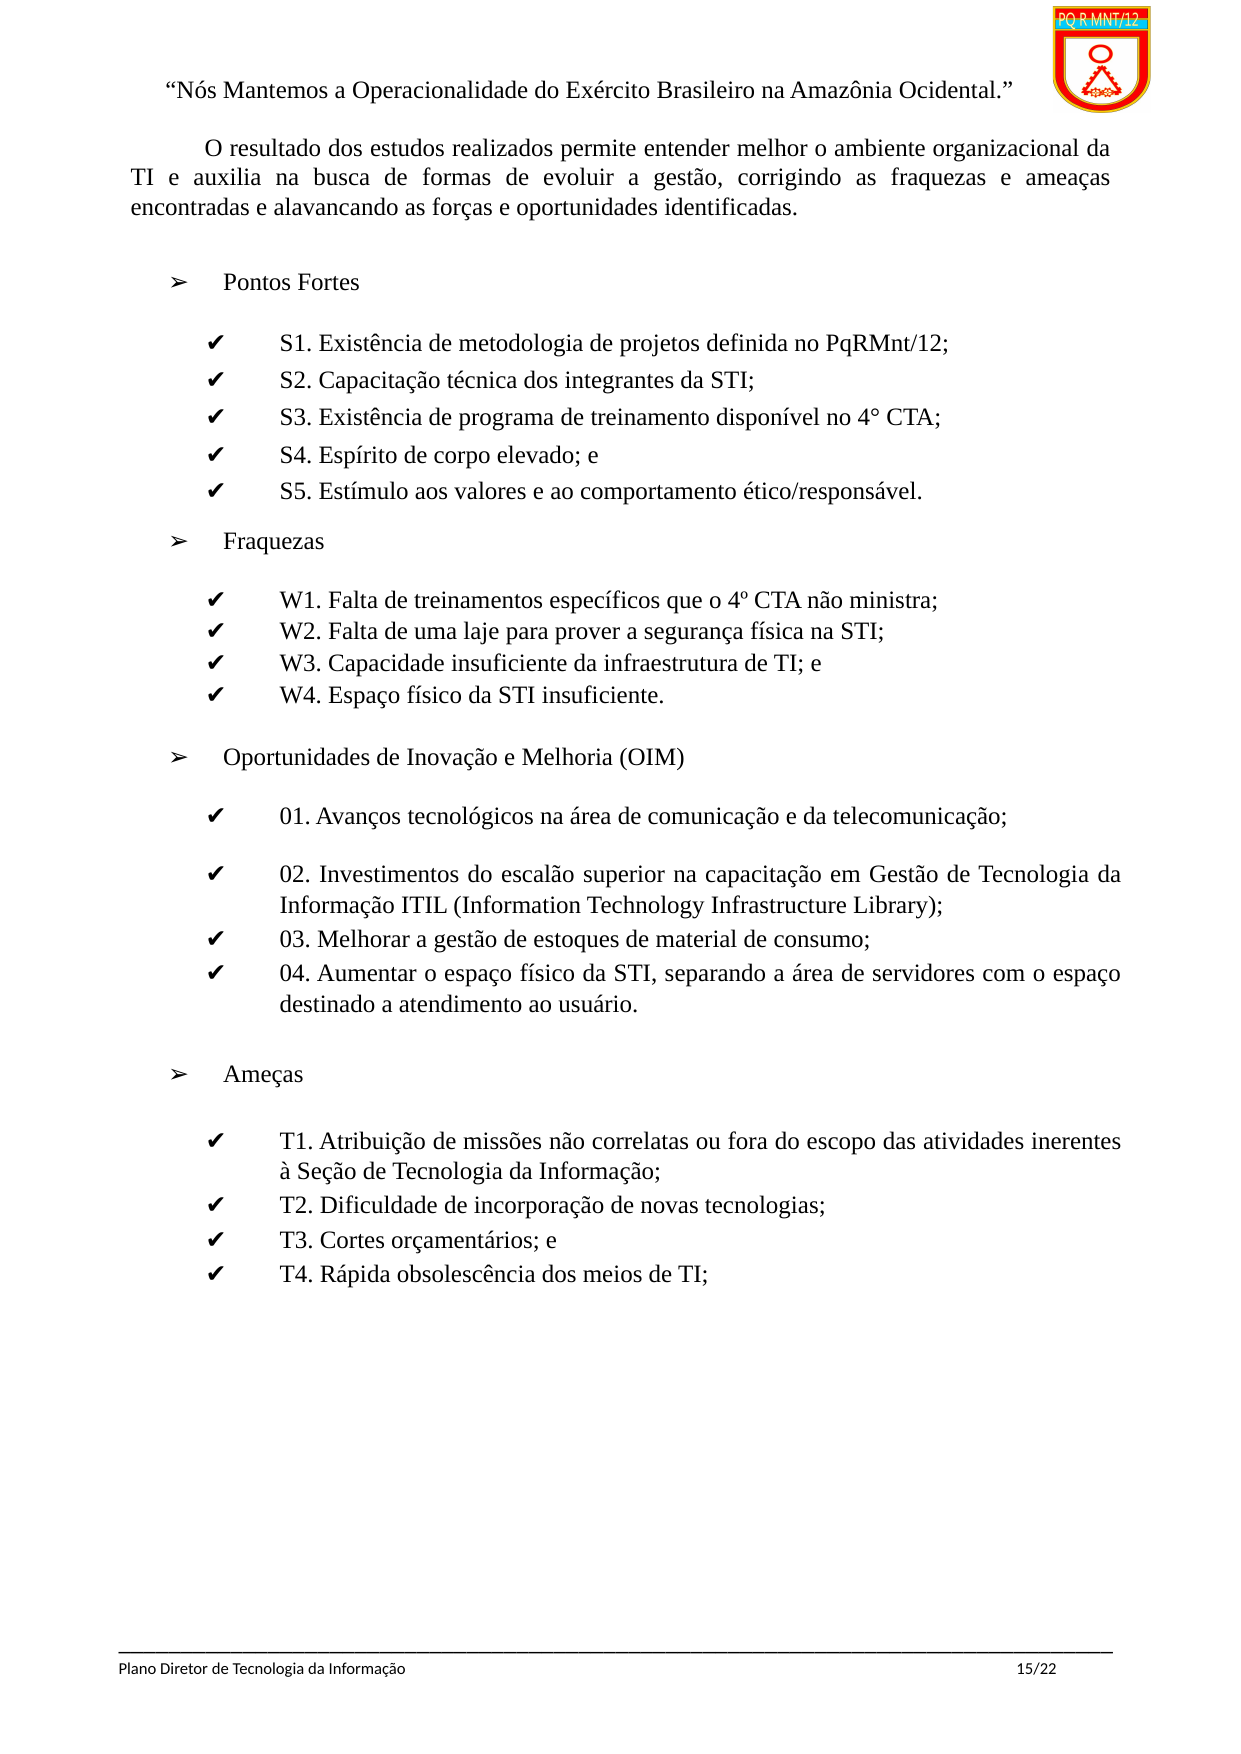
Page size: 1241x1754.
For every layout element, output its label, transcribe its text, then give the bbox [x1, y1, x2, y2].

list Pontos Fortes [223, 266, 1122, 296]
list W1. Falta de treinamentos específicos que o 4º CTA não ministra; [279, 584, 1122, 615]
list 01. Avanços tecnológicos na área de comunicação e da telecomunicação; [279, 800, 1122, 830]
list T1. Atribuição de missões não correlatas ou fora do escopo das atividades inerentes à Seção de Tecnologia da Informação; [205, 1125, 1122, 1185]
picture [1052, 6, 1151, 113]
list Fraquezas [223, 525, 1122, 556]
list 02. Investimentos do escalão superior na capacitação em Gestão de Tecnologia da Informação ITIL (Information Technology Infrastructure Library); [205, 858, 1122, 919]
list T2. Dificuldade de incorporação de novas tecnologias; [279, 1190, 1122, 1220]
list 04. Aumentar o espaço físico da STI, separando a área de servidores com o espaço destinado a atendimento ao usuário. [205, 957, 1122, 1018]
text O resultado dos estudos realizados permite entender melhor o ambiente organizacional da TI e auxilia na busca de formas de evoluir a gestão, corrigindo as fraquezas e ameaças encontradas e alavancando as forças e oportunidades identificadas. [130, 133, 1112, 221]
list T4. Rápida obsolescência dos meios de TI; [279, 1258, 1122, 1288]
list S1. Existência de metodologia de projetos definida no PqRMnt/12; [279, 327, 1122, 358]
list S4. Espírito de corpo elevado; e [279, 439, 1122, 469]
list S5. Estímulo aos valores e ao comportamento ético/responsável. [279, 476, 1122, 506]
list 03. Melhorar a gestão de estoques de material de consumo; [205, 923, 1122, 954]
list W3. Capacidade insuficiente da infraestrutura de TI; e [279, 647, 1122, 677]
list S3. Existência de programa de treinamento disponível no 4° CTA; [279, 401, 1122, 431]
list S2. Capacitação técnica dos integrantes da STI; [279, 364, 1122, 394]
list W2. Falta de uma laje para prover a segurança física na STI; [279, 616, 1122, 646]
list W4. Espaço físico da STI insuficiente. [279, 679, 1122, 710]
list Oportunidades de Inovação e Melhoria (OIM) [223, 741, 1122, 772]
list T3. Cortes orçamentários; e [279, 1224, 1122, 1254]
list Ameças [223, 1058, 1122, 1088]
